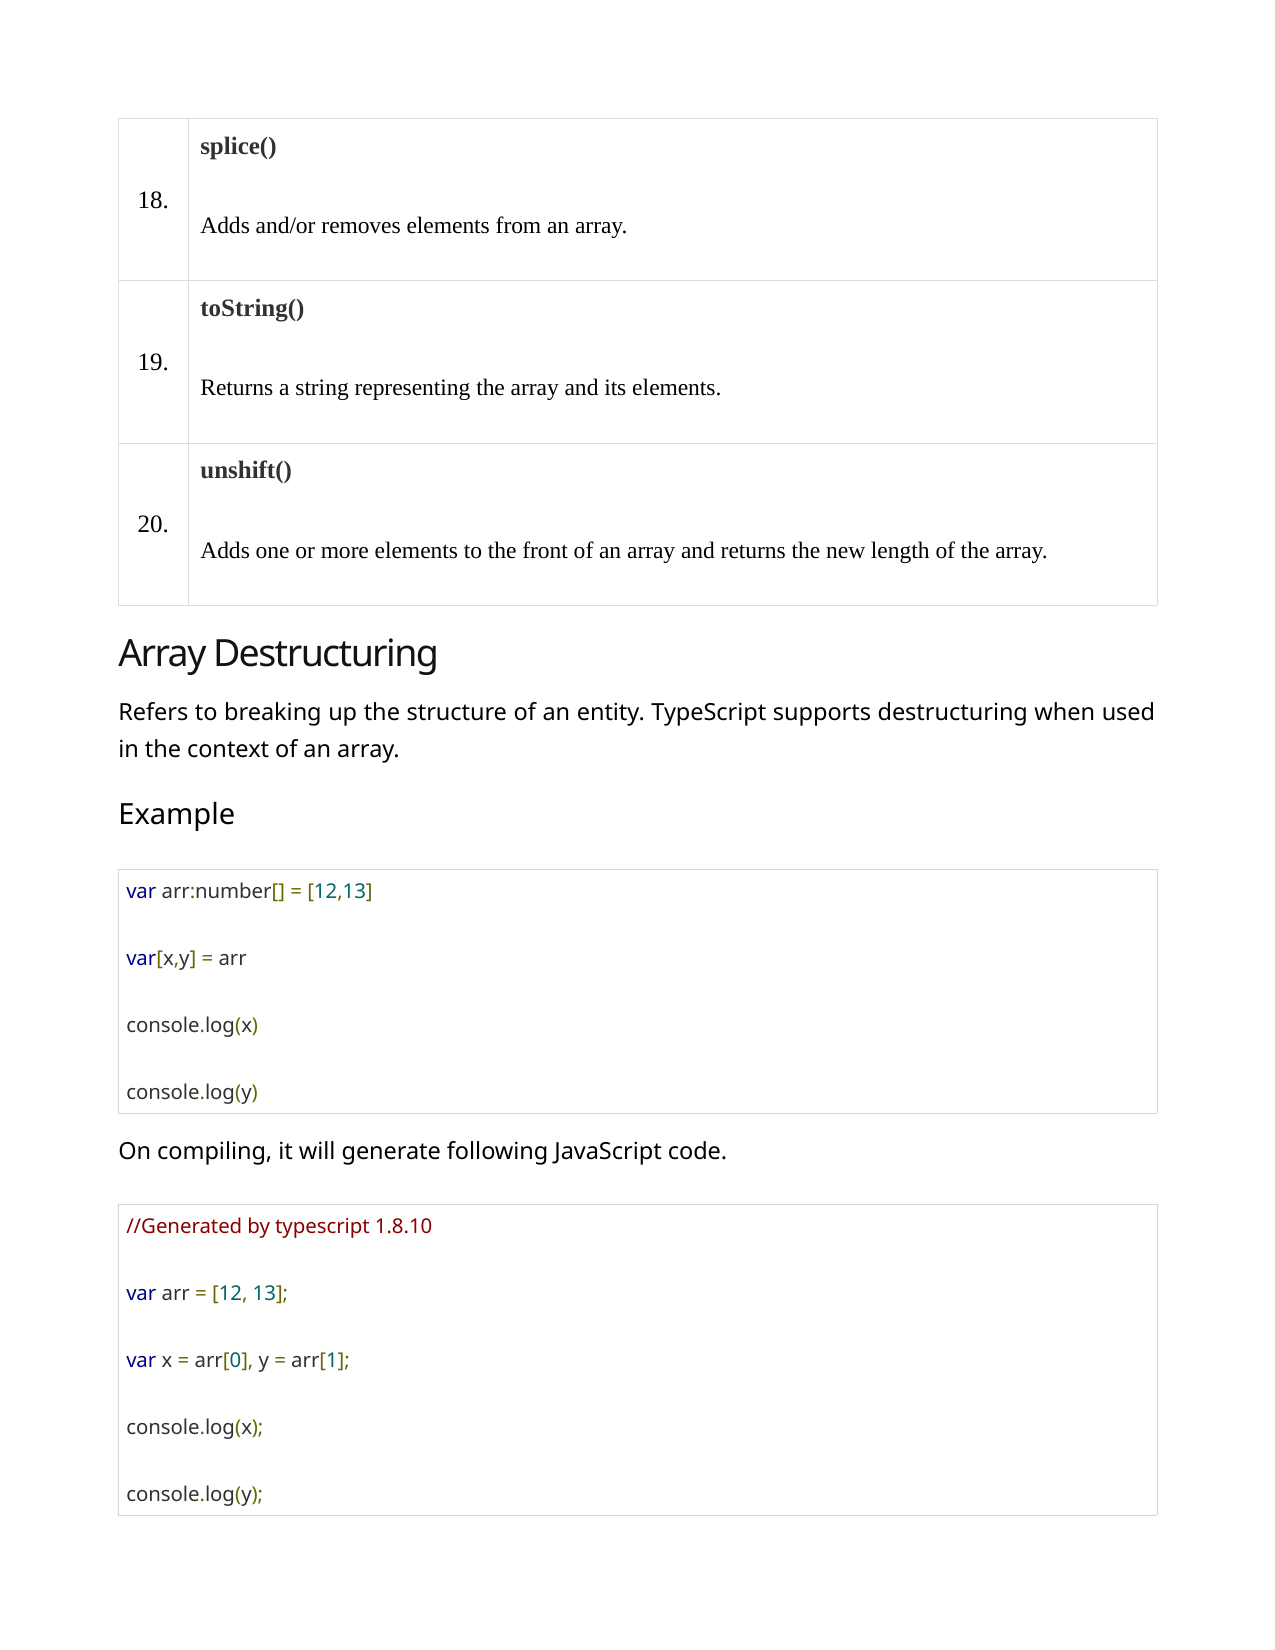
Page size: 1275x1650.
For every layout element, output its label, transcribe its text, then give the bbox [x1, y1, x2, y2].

text console.log(y); [119, 1471, 1157, 1515]
text //Generated by typescript 1.8.10 [119, 1205, 1157, 1240]
text var arr:number[] = [12,13] [119, 870, 1157, 905]
table_cell unshift() Adds one or more elements to the front of an array and returns the new length of the array. [189, 444, 1157, 605]
text Refers to breaking up the structure of an entity. TypeScript supports destructuring when used in the context of an array. [118, 689, 1157, 764]
text console.log(x) [119, 1003, 1157, 1038]
table_cell 18. [119, 119, 188, 280]
text console.log(y) [119, 1069, 1157, 1113]
subtitle Array Destructuring [118, 626, 1157, 677]
table_cell splice() Adds and/or removes elements from an array. [189, 119, 1157, 280]
text var[x,y] = arr [119, 936, 1157, 972]
text var arr = [12, 13]; [119, 1271, 1157, 1307]
subtitle Example [118, 794, 1157, 833]
text var x = arr[0], y = arr[1]; [119, 1338, 1157, 1373]
table_cell 19. [119, 281, 188, 443]
text console.log(x); [119, 1404, 1157, 1440]
table_cell 20. [119, 444, 188, 605]
table_cell toString() Returns a string representing the array and its elements. [189, 281, 1157, 443]
text On compiling, it will generate following JavaScript code. [118, 1129, 1157, 1166]
